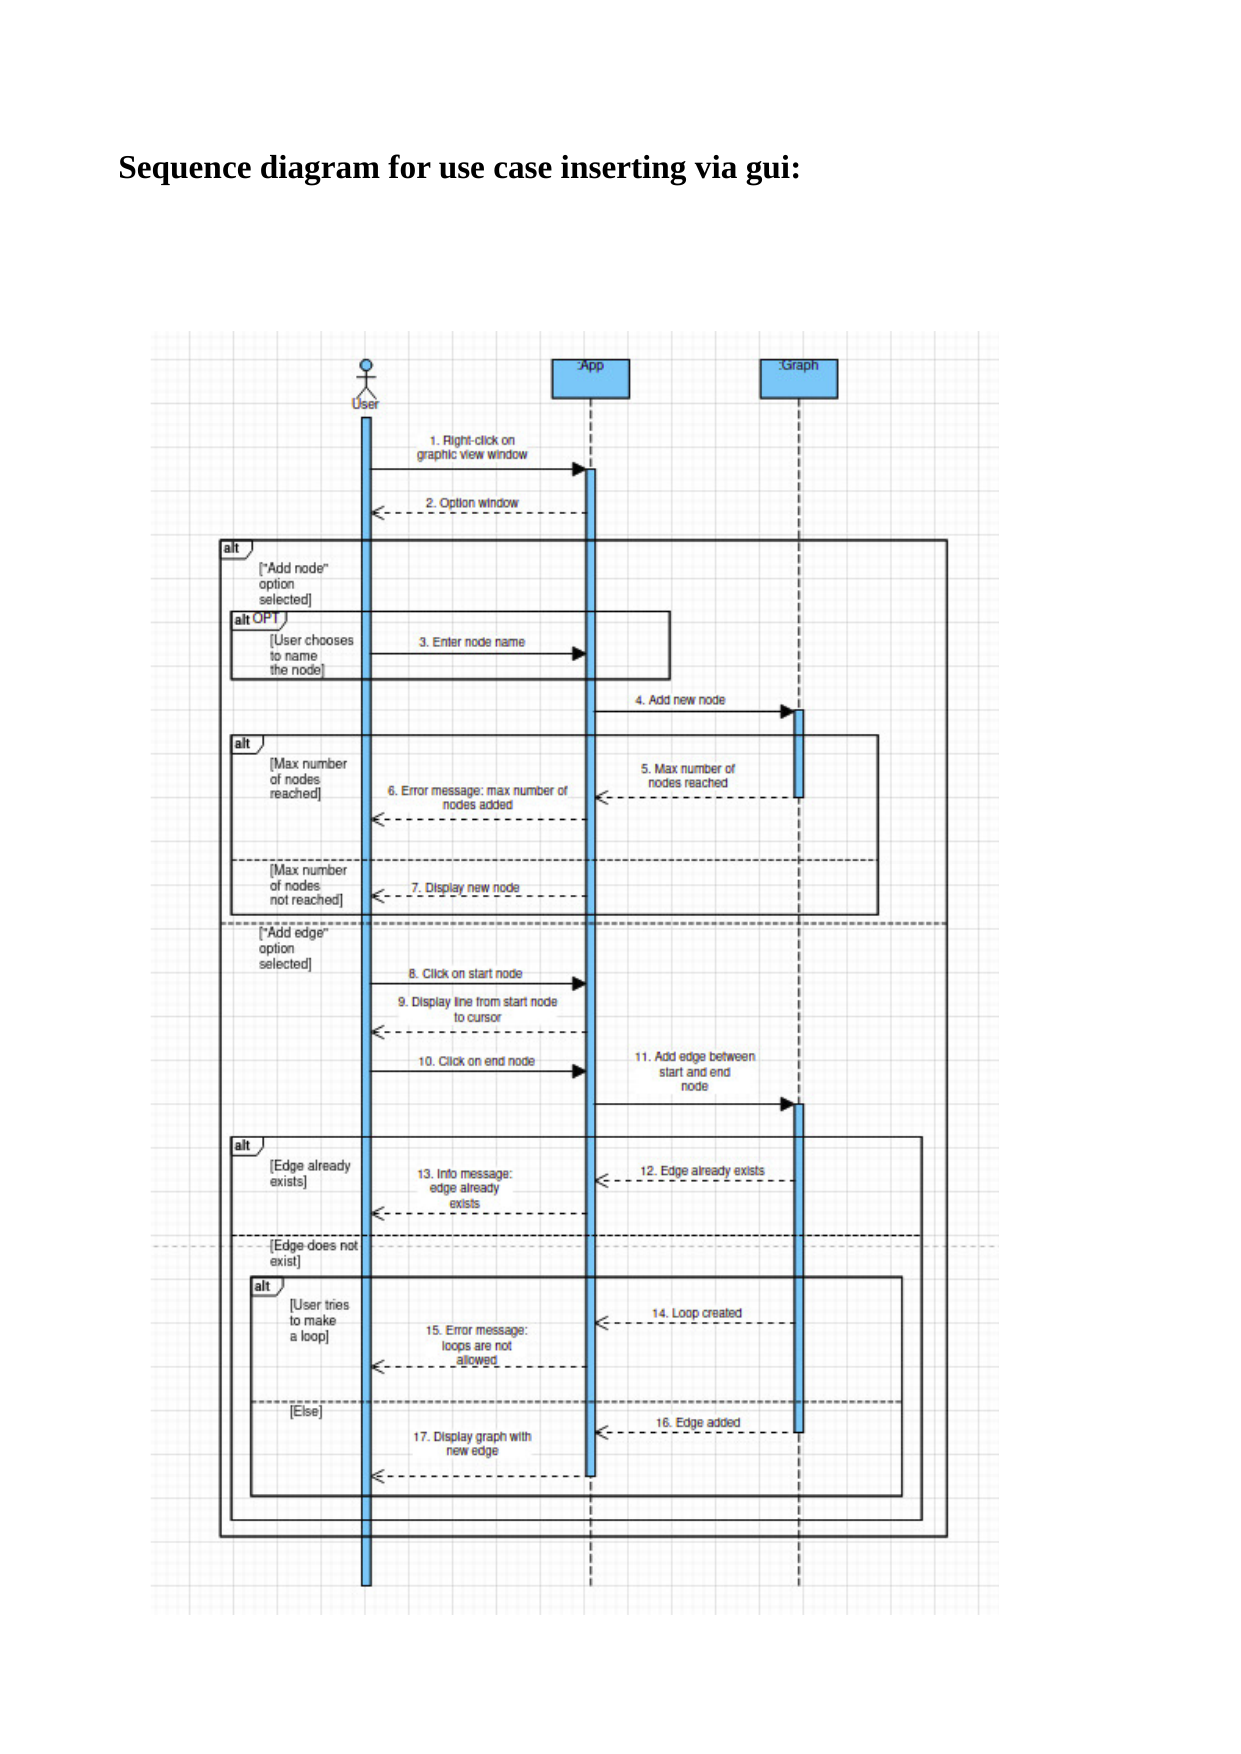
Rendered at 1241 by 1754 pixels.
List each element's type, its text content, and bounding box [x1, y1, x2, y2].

picture [150, 331, 999, 1615]
text Sequence diagram for use case inserting via gui: [118, 147, 1122, 185]
